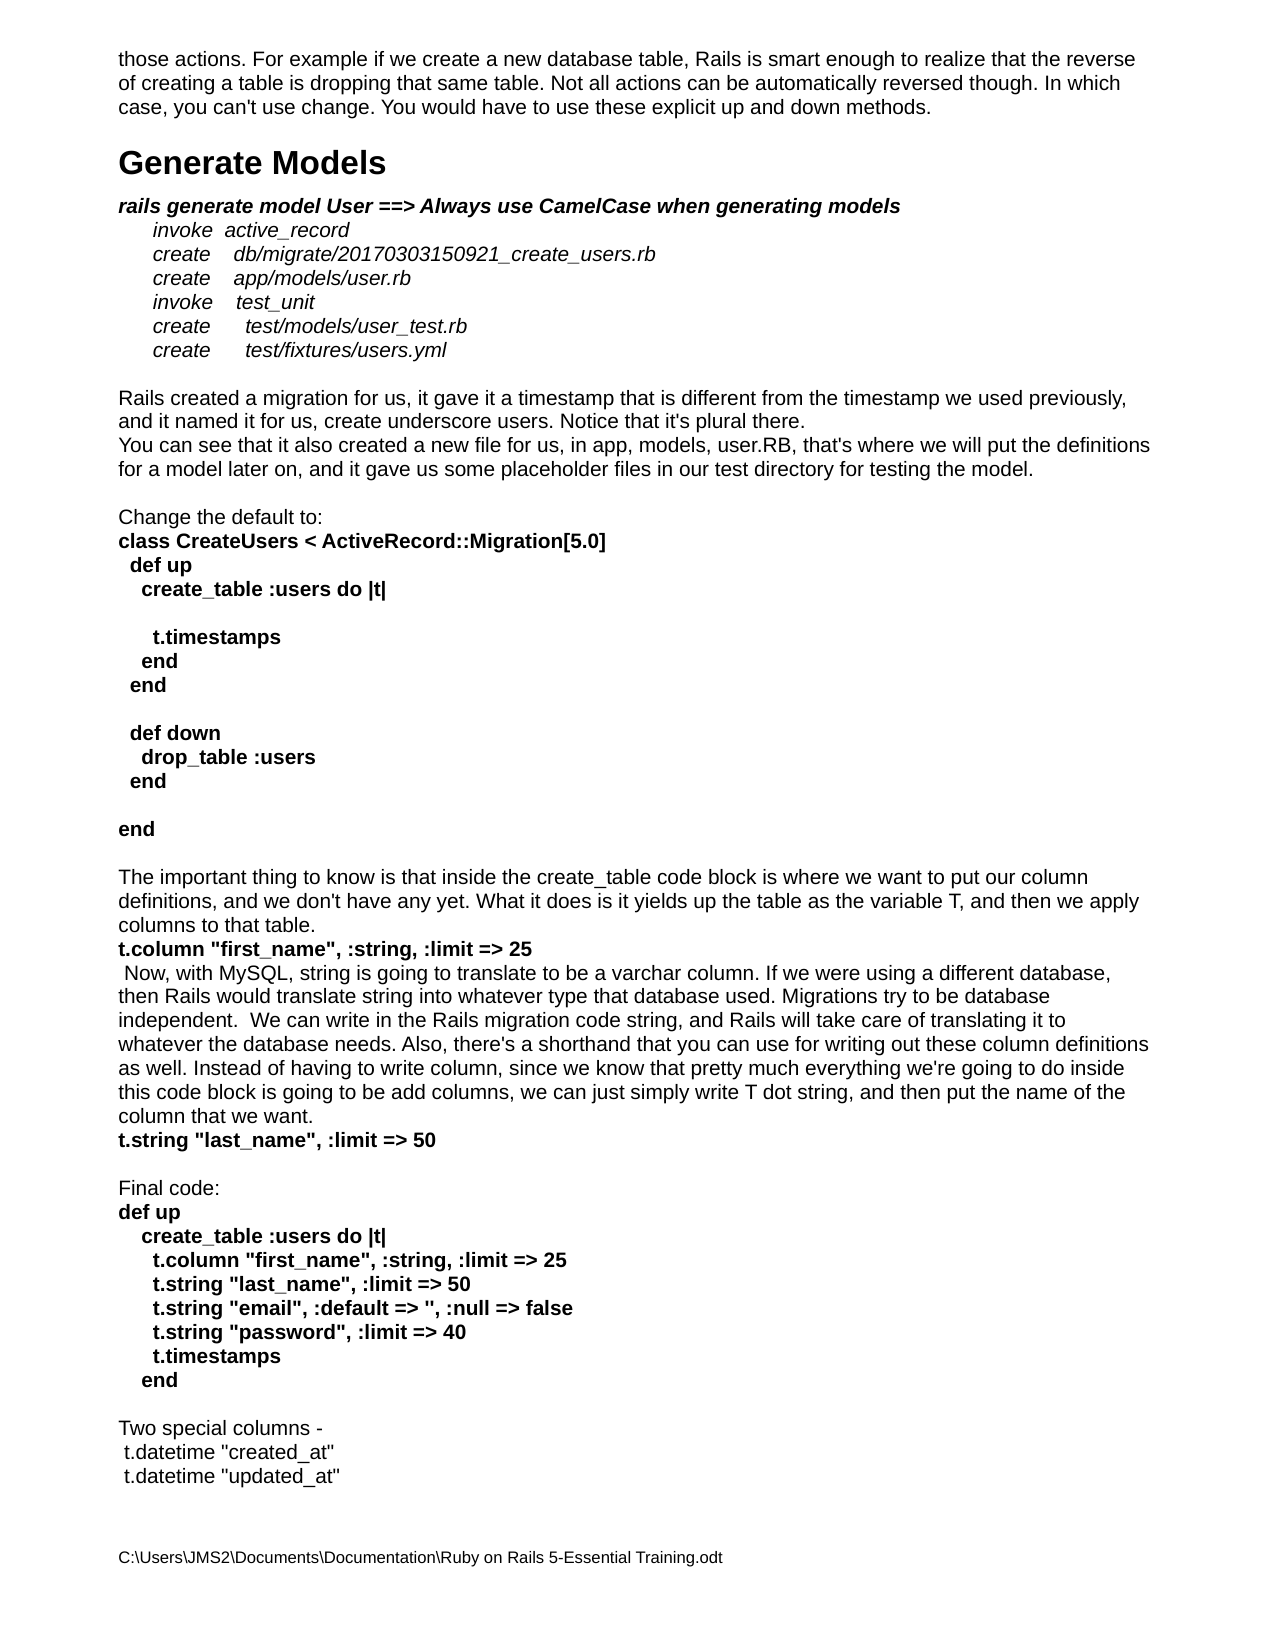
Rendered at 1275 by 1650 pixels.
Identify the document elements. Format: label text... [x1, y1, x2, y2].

text create_table :users do |t| [118, 577, 1157, 601]
text end [118, 769, 1157, 793]
text invoke active_record [118, 218, 1157, 242]
text t.string "last_name", :limit => 50 [118, 1128, 1157, 1152]
subtitle Generate Models [118, 143, 1157, 181]
text Rails created a migration for us, it gave it a timestamp that is different from the timestamp we used previously, and it named it for us, create underscore users. Notice that it's plural there. [118, 385, 1157, 433]
text t.column "first_name", :string, :limit => 25 [118, 936, 1157, 960]
text those actions. For example if we create a new database table, Rails is smart enough to realize that the reverse of creating a table is dropping that same table. Not all actions can be automatically reversed though. In which case, you can't use change. You would have to use these explicit up and down methods. [118, 47, 1157, 119]
text end [118, 817, 1157, 841]
text t.string "last_name", :limit => 50 [118, 1272, 1157, 1296]
text t.timestamps [118, 625, 1157, 649]
text create test/fixtures/users.yml [118, 337, 1157, 361]
text Final code: [118, 1176, 1157, 1200]
text t.datetime "created_at" [118, 1439, 1157, 1463]
text def up [118, 553, 1157, 577]
text end [118, 649, 1157, 673]
text invoke test_unit [118, 289, 1157, 313]
text create test/models/user_test.rb [118, 313, 1157, 337]
text You can see that it also created a new file for us, in app, models, user.RB, that's where we will put the definitions for a model later on, and it gave us some placeholder files in our test directory for testing the model. [118, 433, 1157, 481]
text create app/models/user.rb [118, 266, 1157, 289]
text t.string "password", :limit => 40 [118, 1320, 1157, 1344]
text create db/migrate/20170303150921_create_users.rb [118, 242, 1157, 266]
text drop_table :users [118, 745, 1157, 769]
text end [118, 1368, 1157, 1392]
text The important thing to know is that inside the create_table code block is where we want to put our column definitions, and we don't have any yet. What it does is it yields up the table as the variable T, and then we apply columns to that table. [118, 864, 1157, 936]
text t.timestamps [118, 1344, 1157, 1368]
text end [118, 673, 1157, 697]
text Two special columns - [118, 1416, 1157, 1439]
text t.column "first_name", :string, :limit => 25 [118, 1248, 1157, 1272]
text def up [118, 1200, 1157, 1224]
text t.datetime "updated_at" [118, 1463, 1157, 1487]
text class CreateUsers < ActiveRecord::Migration[5.0] [118, 529, 1157, 553]
text rails generate model User ==> Always use CamelCase when generating models [118, 194, 1157, 218]
text t.string "email", :default => '', :null => false [118, 1296, 1157, 1320]
text def down [118, 721, 1157, 745]
text create_table :users do |t| [118, 1224, 1157, 1248]
text Change the default to: [118, 505, 1157, 529]
text Now, with MySQL, string is going to translate to be a varchar column. If we were using a different database, then Rails would translate string into whatever type that database used. Migrations try to be database independent. We can write in the Rails migration code string, and Rails will take care of translating it to whatever the database needs. Also, there's a shorthand that you can use for writing out these column definitions as well. Instead of having to write column, since we know that pretty much everything we're going to do inside this code block is going to be add columns, we can just simply write T dot string, and then put the name of the column that we want. [118, 960, 1157, 1128]
